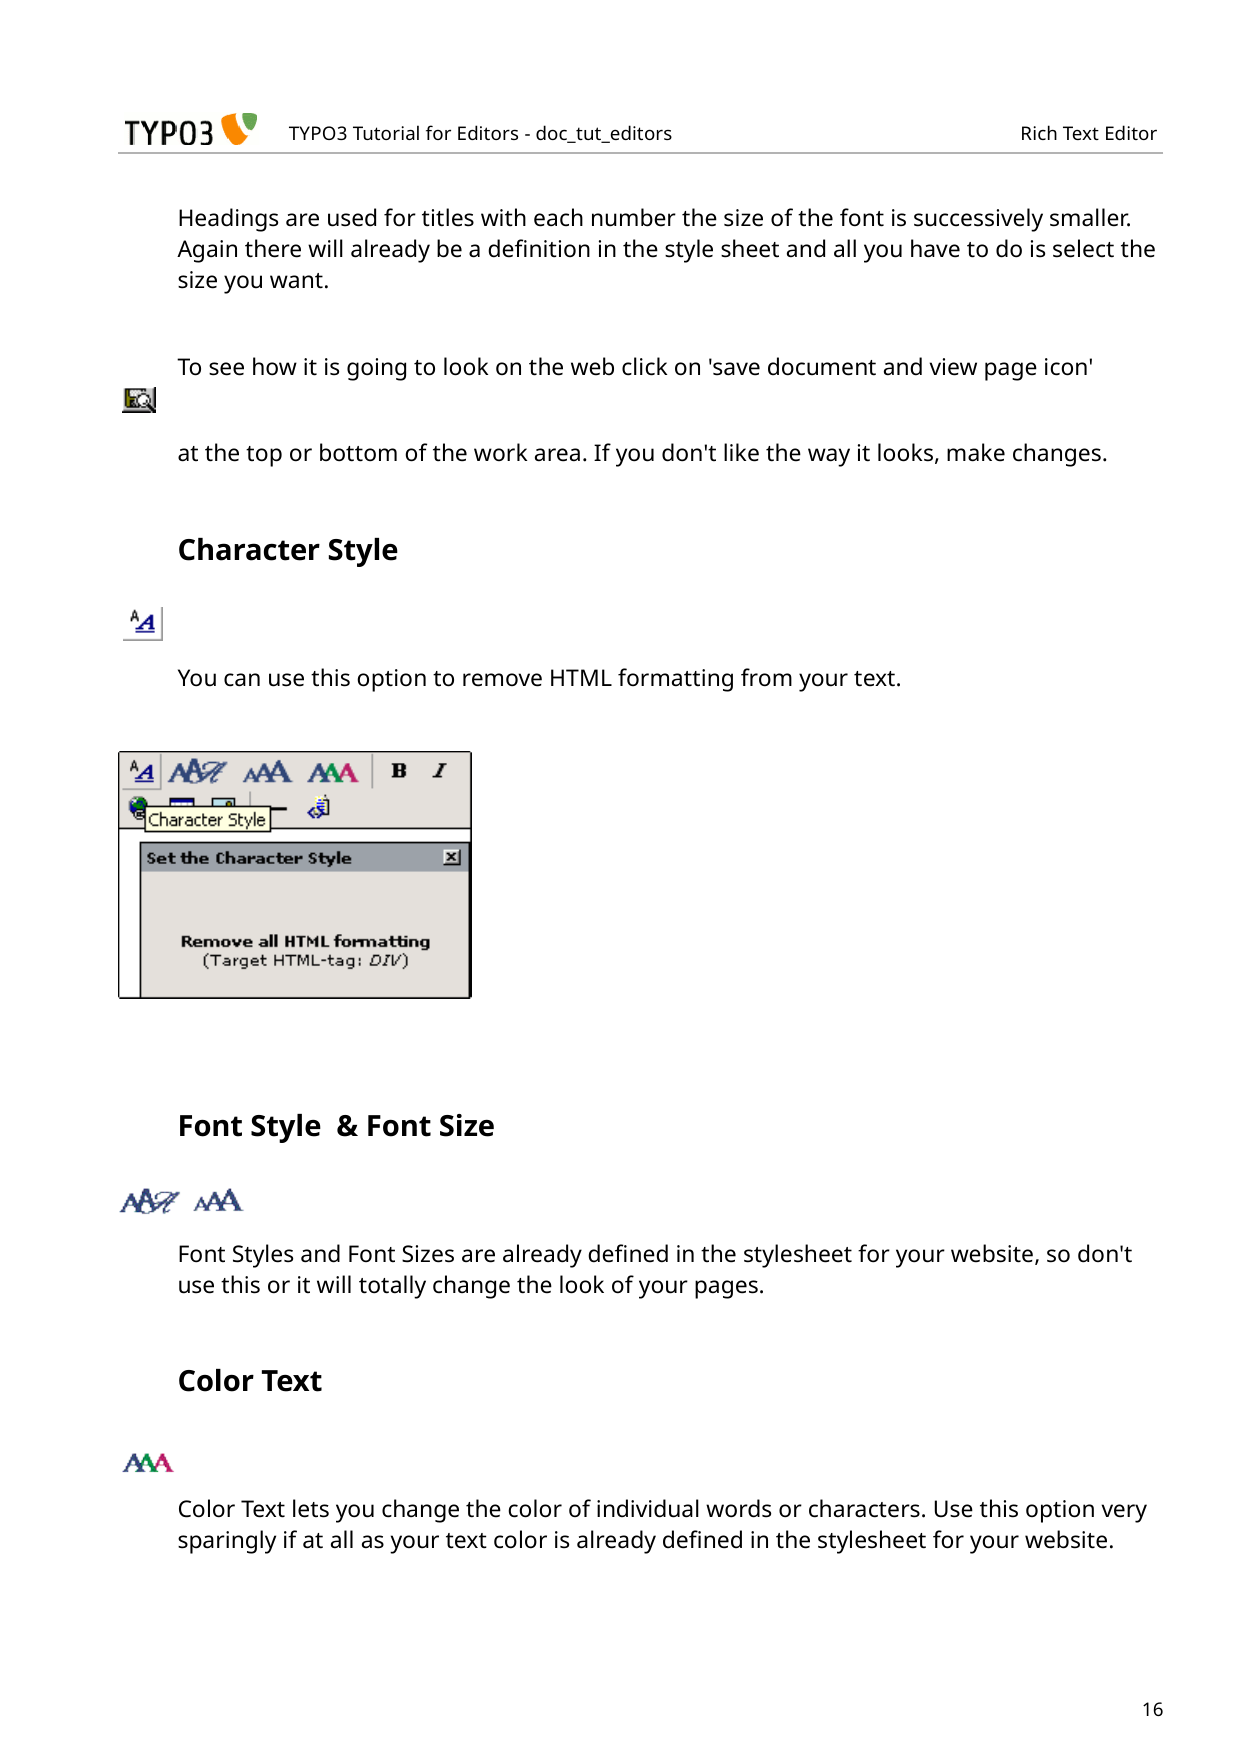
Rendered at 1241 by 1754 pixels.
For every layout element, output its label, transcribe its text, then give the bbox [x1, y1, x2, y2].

text Font Styles and Font Sizes are already defined in the stylesheet for your website, so don't use this or it will totally change the look of your pages. [177, 1238, 1163, 1300]
picture [118, 1187, 182, 1216]
picture [123, 607, 163, 641]
text Headings are used for titles with each number the size of the font is successively smaller. Again there will already be a definition in the style sheet and all you have to do is select the size you want. [177, 202, 1163, 295]
picture [118, 751, 472, 999]
picture [124, 112, 260, 145]
subtitle Color Text [177, 1361, 1163, 1400]
picture [192, 1187, 246, 1213]
text Color Text lets you change the color of individual words or characters. Use this option very sparingly if at all as your text color is already defined in the stylesheet for your website. [177, 1493, 1163, 1555]
picture [121, 1452, 176, 1474]
subtitle Character Style [177, 529, 1163, 569]
text at the top or bottom of the work area. If you don't like the way it looks, make changes. [177, 437, 1163, 468]
picture [122, 387, 156, 413]
text You can use this option to remove HTML formatting from your text. [177, 662, 1163, 693]
text To see how it is going to look on the web click on 'save document and view page icon' [177, 351, 1163, 382]
subtitle Font Style & Font Size [177, 1105, 1163, 1145]
